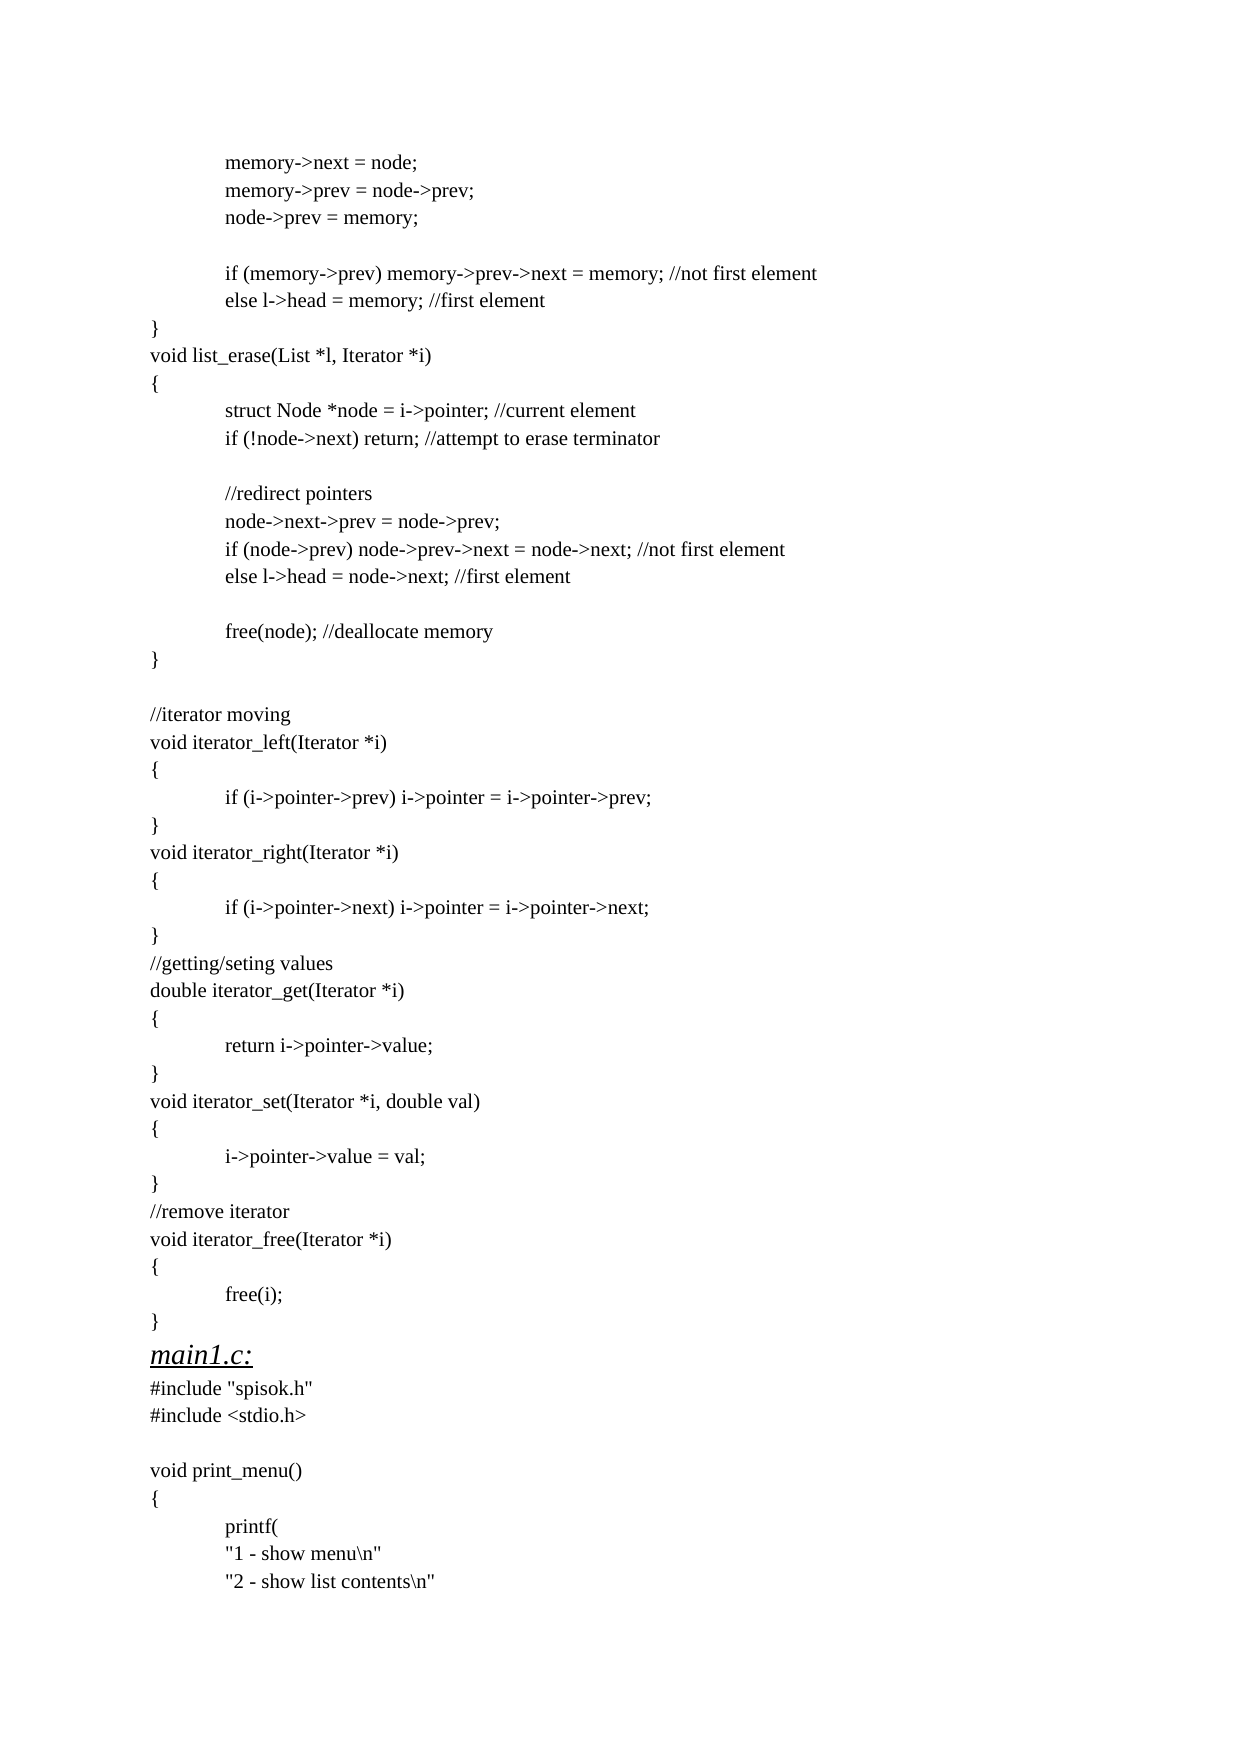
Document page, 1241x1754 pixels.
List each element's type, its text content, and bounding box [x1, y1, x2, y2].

text //redirect pointers [150, 481, 1090, 505]
text { [150, 1116, 1090, 1140]
text "2 - show list contents\n" [150, 1569, 1090, 1593]
text void iterator_free(Iterator *i) [150, 1227, 1090, 1251]
text } [150, 316, 1090, 340]
text { [150, 757, 1090, 781]
text else l->head = memory; //first element [150, 288, 1090, 312]
text if (i->pointer->prev) i->pointer = i->pointer->prev; [150, 785, 1090, 809]
text } [150, 647, 1090, 671]
text printf( [150, 1513, 1090, 1538]
text if (node->prev) node->prev->next = node->next; //not first element [150, 536, 1090, 561]
text main1.c: [150, 1337, 1090, 1371]
text //iterator moving [150, 702, 1090, 726]
text if (i->pointer->next) i->pointer = i->pointer->next; [150, 895, 1090, 919]
text else l->head = node->next; //first element [150, 564, 1090, 588]
text return i->pointer->value; [150, 1033, 1090, 1057]
text void print_menu() [150, 1458, 1090, 1482]
text } [150, 923, 1090, 947]
text free(i); [150, 1282, 1090, 1306]
text memory->next = node; [150, 150, 1090, 174]
text "1 - show menu\n" [150, 1541, 1090, 1565]
text { [150, 1254, 1090, 1278]
text if (memory->prev) memory->prev->next = memory; //not first element [150, 260, 1090, 284]
text void list_erase(List *l, Iterator *i) [150, 343, 1090, 367]
text } [150, 1171, 1090, 1195]
text void iterator_set(Iterator *i, double val) [150, 1088, 1090, 1113]
text void iterator_left(Iterator *i) [150, 730, 1090, 754]
text node->prev = memory; [150, 205, 1090, 229]
text { [150, 1006, 1090, 1030]
text { [150, 1486, 1090, 1510]
text //getting/seting values [150, 951, 1090, 974]
text { [150, 371, 1090, 395]
text { [150, 868, 1090, 892]
text } [150, 1061, 1090, 1085]
text node->next->prev = node->prev; [150, 509, 1090, 533]
text if (!node->next) return; //attempt to erase terminator [150, 426, 1090, 450]
text i->pointer->value = val; [150, 1144, 1090, 1168]
text struct Node *node = i->pointer; //current element [150, 398, 1090, 422]
text memory->prev = node->prev; [150, 178, 1090, 202]
text } [150, 812, 1090, 837]
text void iterator_right(Iterator *i) [150, 840, 1090, 864]
text //remove iterator [150, 1199, 1090, 1223]
text free(node); //deallocate memory [150, 619, 1090, 643]
text } [150, 1309, 1090, 1333]
text double iterator_get(Iterator *i) [150, 978, 1090, 1002]
text #include <stdio.h> [150, 1403, 1090, 1427]
text #include "spisok.h" [150, 1376, 1090, 1399]
